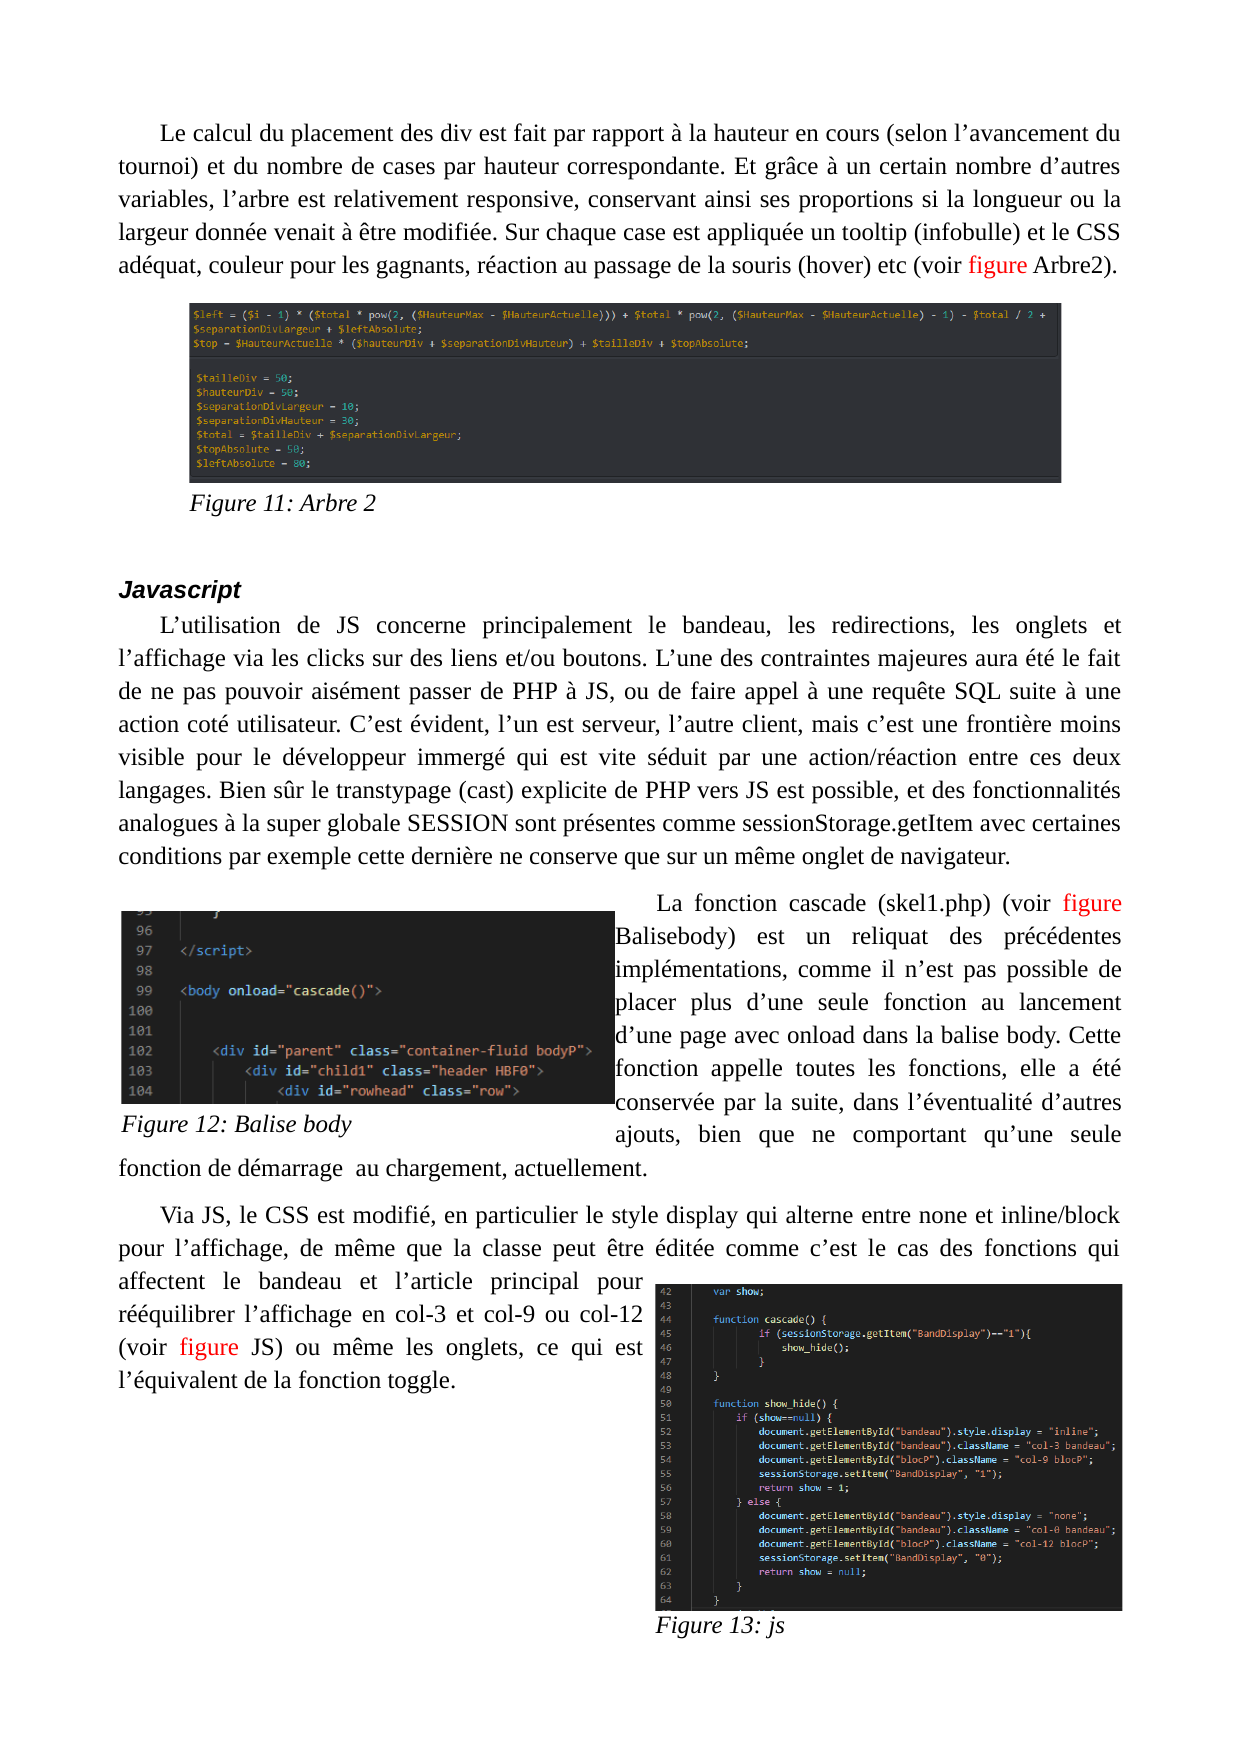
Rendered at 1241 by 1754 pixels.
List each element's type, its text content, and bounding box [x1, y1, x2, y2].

picture [655, 1284, 1123, 1611]
picture [121, 911, 615, 1104]
subtitle Javascript [118, 575, 1122, 603]
picture [189, 303, 1062, 483]
text L’utilisation de JS concerne principalement le bandeau, les redirections, les onglets et l’affichage via les clicks sur des liens et/ou boutons. L’une des contraintes majeures aura été le fait de ne pas pouvoir aisément passer de PHP à JS, ou de faire appel à une requête SQL suite à une action coté utilisateur. C’est évident, l’un est serveur, l’autre client, mais c’est une frontière moins visible pour le développeur immergé qui est vite séduit par une action/réaction entre ces deux langages. Bien sûr le transtypage (cast) explicite de PHP vers JS est possible, et des fonctionnalités analogues à la super globale SESSION sont présentes comme sessionStorage.getItem avec certaines conditions par exemple cette dernière ne conserve que sur un même onglet de navigateur. [118, 610, 1122, 869]
text Via JS, le CSS est modifié, en particulier le style display qui alterne entre none et inline/block pour l’affichage, de même que la classe peut être éditée comme c’est le cas des fonctions qui affectent le bandeau et l’article principal pour rééquilibrer l’affichage en col-3 et col-9 ou col-12 (voir figure JS) ou même les onglets, ce qui est l’équivalent de la fonction toggle. [118, 1200, 1122, 1394]
text La fonction cascade (skel1.php) (voir figure Balisebody) est un reliquat des précédentes implémentations, comme il n’est pas possible de placer plus d’une seule fonction au lancement d’une page avec onload dans la balise body. Cette fonction appelle toutes les fonctions, elle a été conservée par la suite, dans l’éventualité d’autres ajouts, bien que ne comportant qu’une seule fonction de démarrage au chargement, actuellement. [118, 888, 1122, 1181]
text Figure 11: Arbre 2 [189, 483, 1061, 517]
text Le calcul du placement des div est fait par rapport à la hauteur en cours (selon l’avancement du tournoi) et du nombre de cases par hauteur correspondante. Et grâce à un certain nombre d’autres variables, l’arbre est relativement responsive, conservant ainsi ses proportions si la longueur ou la largeur donnée venait à être modifiée. Sur chaque case est appliquée un tooltip (infobulle) et le CSS adéquat, couleur pour les gagnants, réaction au passage de la souris (hover) etc (voir figure Arbre2). [118, 118, 1122, 279]
text Figure 13: js [655, 1611, 1122, 1639]
text Figure 12: Balise body [121, 1104, 615, 1138]
